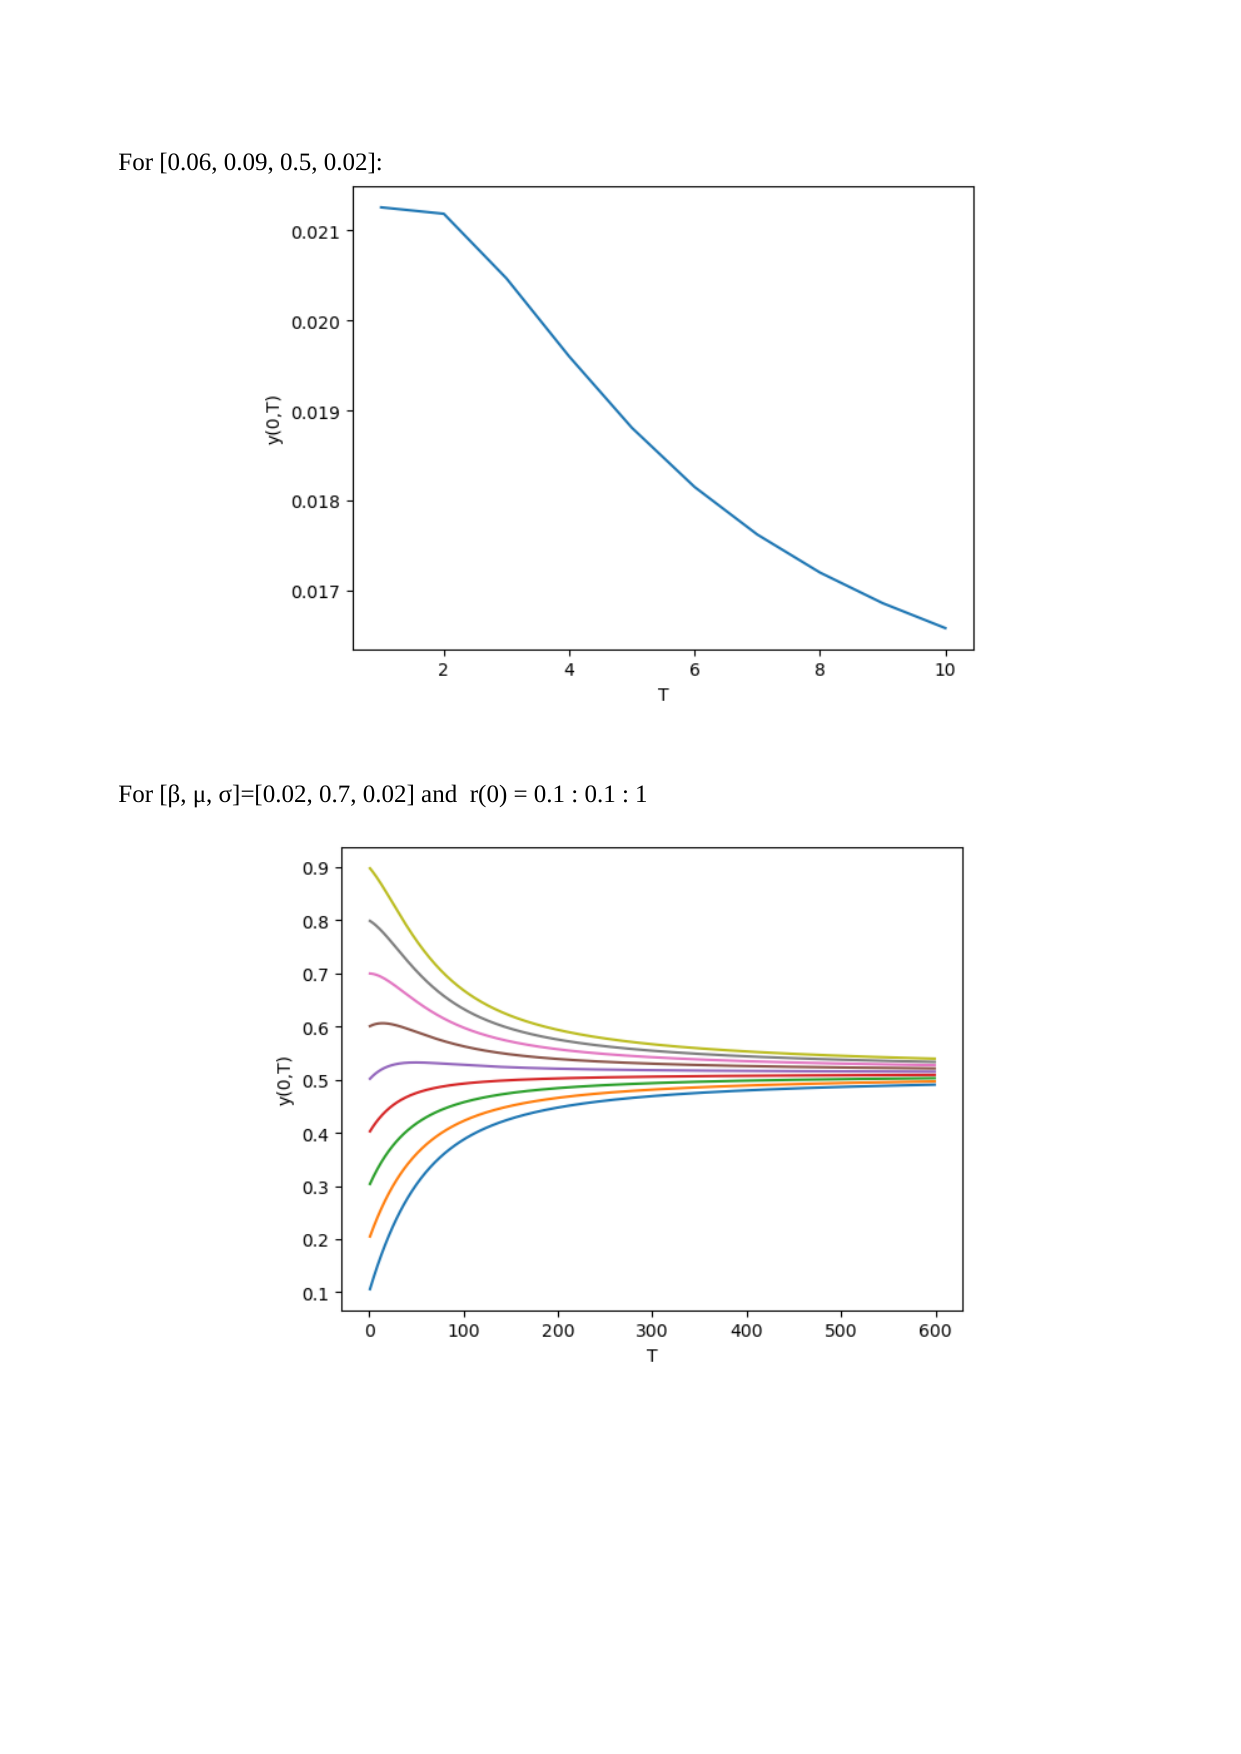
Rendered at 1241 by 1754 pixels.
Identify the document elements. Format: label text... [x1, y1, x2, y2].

text For [β, μ, σ]=[0.02, 0.7, 0.02] and r(0) = 0.1 : 0.1 : 1 [118, 779, 1122, 808]
text For [0.06, 0.09, 0.5, 0.02]: [118, 147, 1122, 176]
picture [254, 175, 986, 716]
picture [265, 836, 975, 1377]
